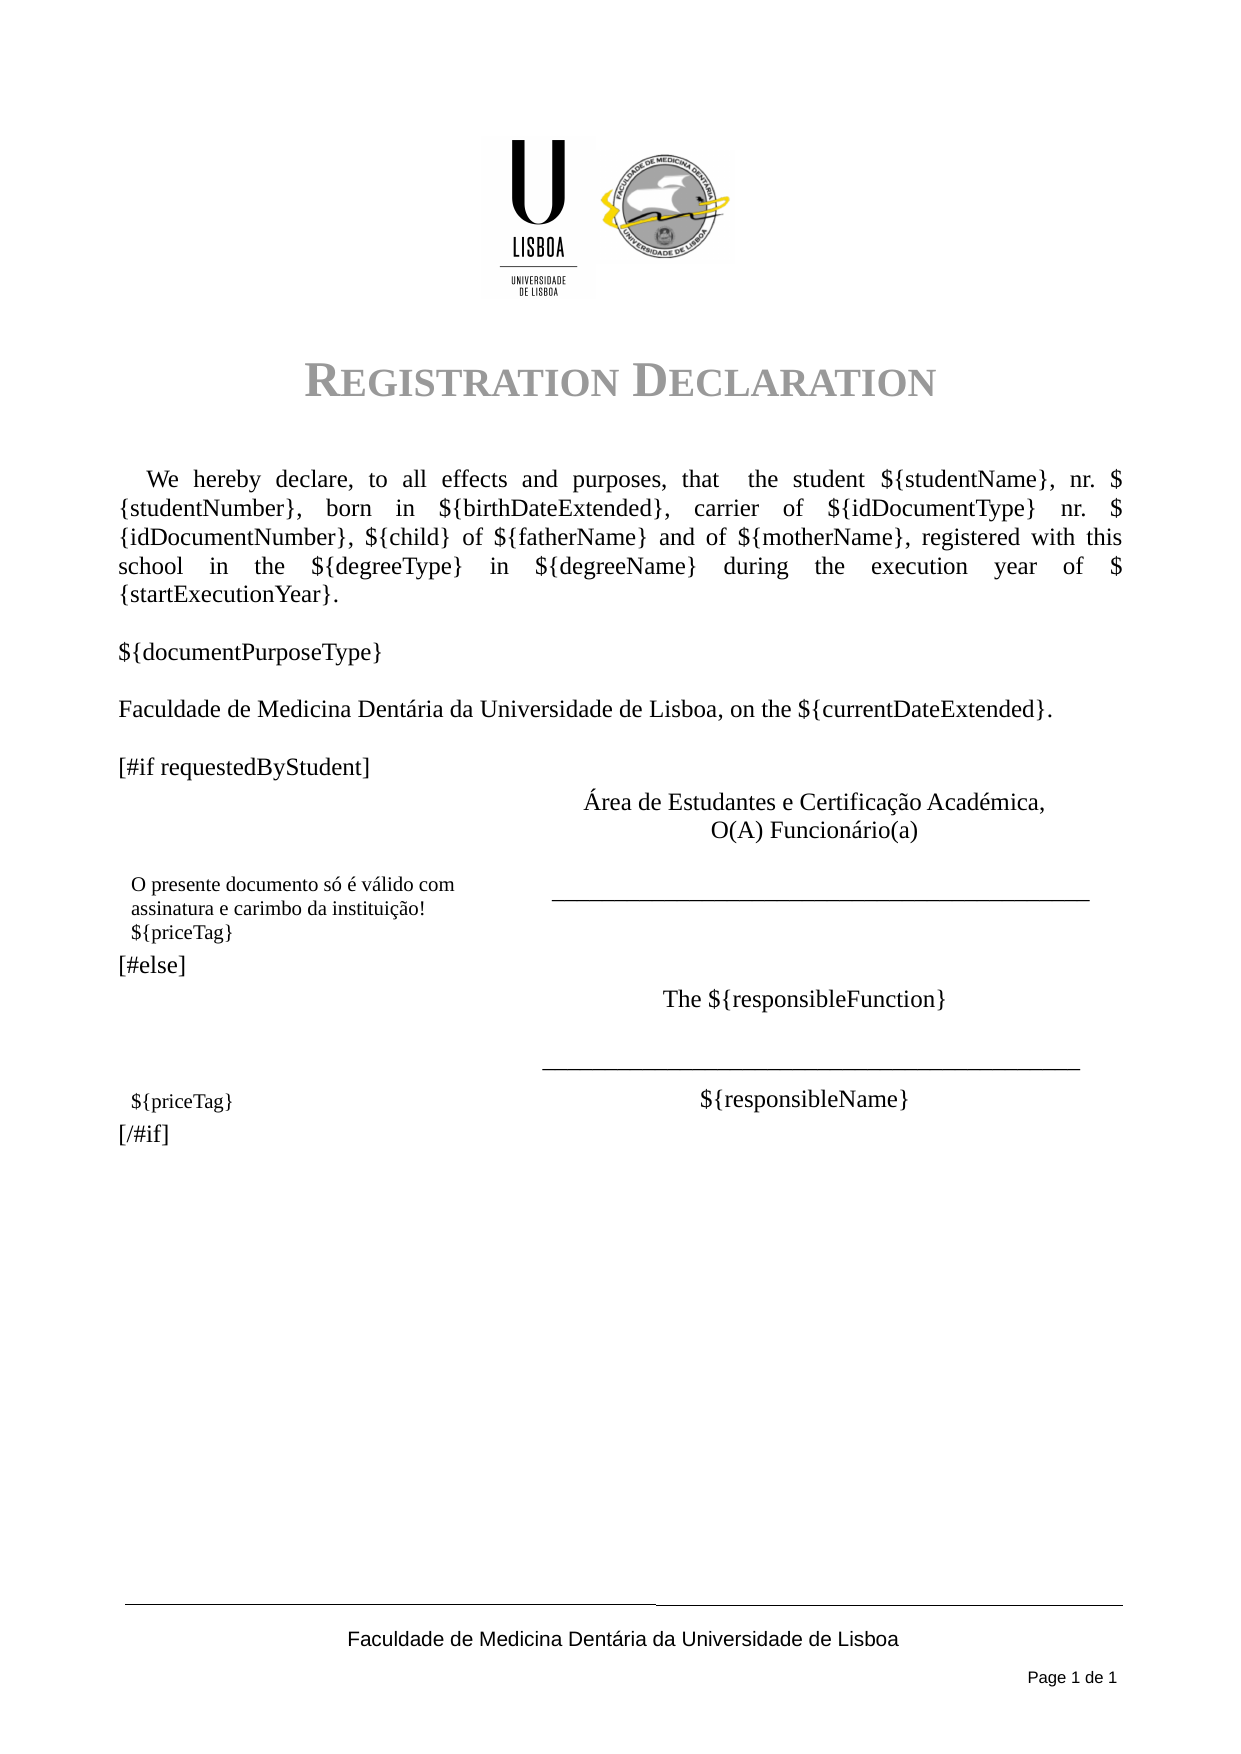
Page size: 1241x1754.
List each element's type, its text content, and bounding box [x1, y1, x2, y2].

table_cell [519, 910, 1110, 950]
text [#if requestedByStudent] [118, 752, 1122, 781]
table_header Área de Estudantes e Certificação Académica, O(A) Funcionário(a) [519, 781, 1110, 850]
picture [480, 136, 735, 299]
text Faculdade de Medicina Dentária da Universidade de Lisboa, on the ${currentDateExtended}. [118, 694, 1122, 723]
text Registration Declaration [118, 349, 1122, 407]
table_header O presente documento só é válido com assinatura e carimbo da instituição! ${priceTag} [125, 781, 519, 950]
table_cell ___________________________________________ [500, 1019, 1110, 1078]
text [/#if] [118, 1119, 1122, 1147]
table_header The ${responsibleFunction} [125, 979, 1110, 1019]
text ${documentPurposeType} [118, 637, 1122, 666]
text [#else] [118, 950, 1122, 978]
text We hereby declare, to all effects and purposes, that the student ${studentName}, nr. ${studentNumber}, born in ${birthDateExtended}, carrier of ${idDocumentType} nr. ${idDocumentNumber}, ${child} of ${fatherName} and of ${motherName}, registered with this school in the ${degreeType} in ${degreeName} during the execution year of ${startExecutionYear}. [118, 464, 1122, 608]
table_cell ___________________________________________ [519, 850, 1110, 909]
table_cell ${priceTag} [125, 1019, 500, 1119]
table_cell ${responsibleName} [500, 1079, 1110, 1119]
